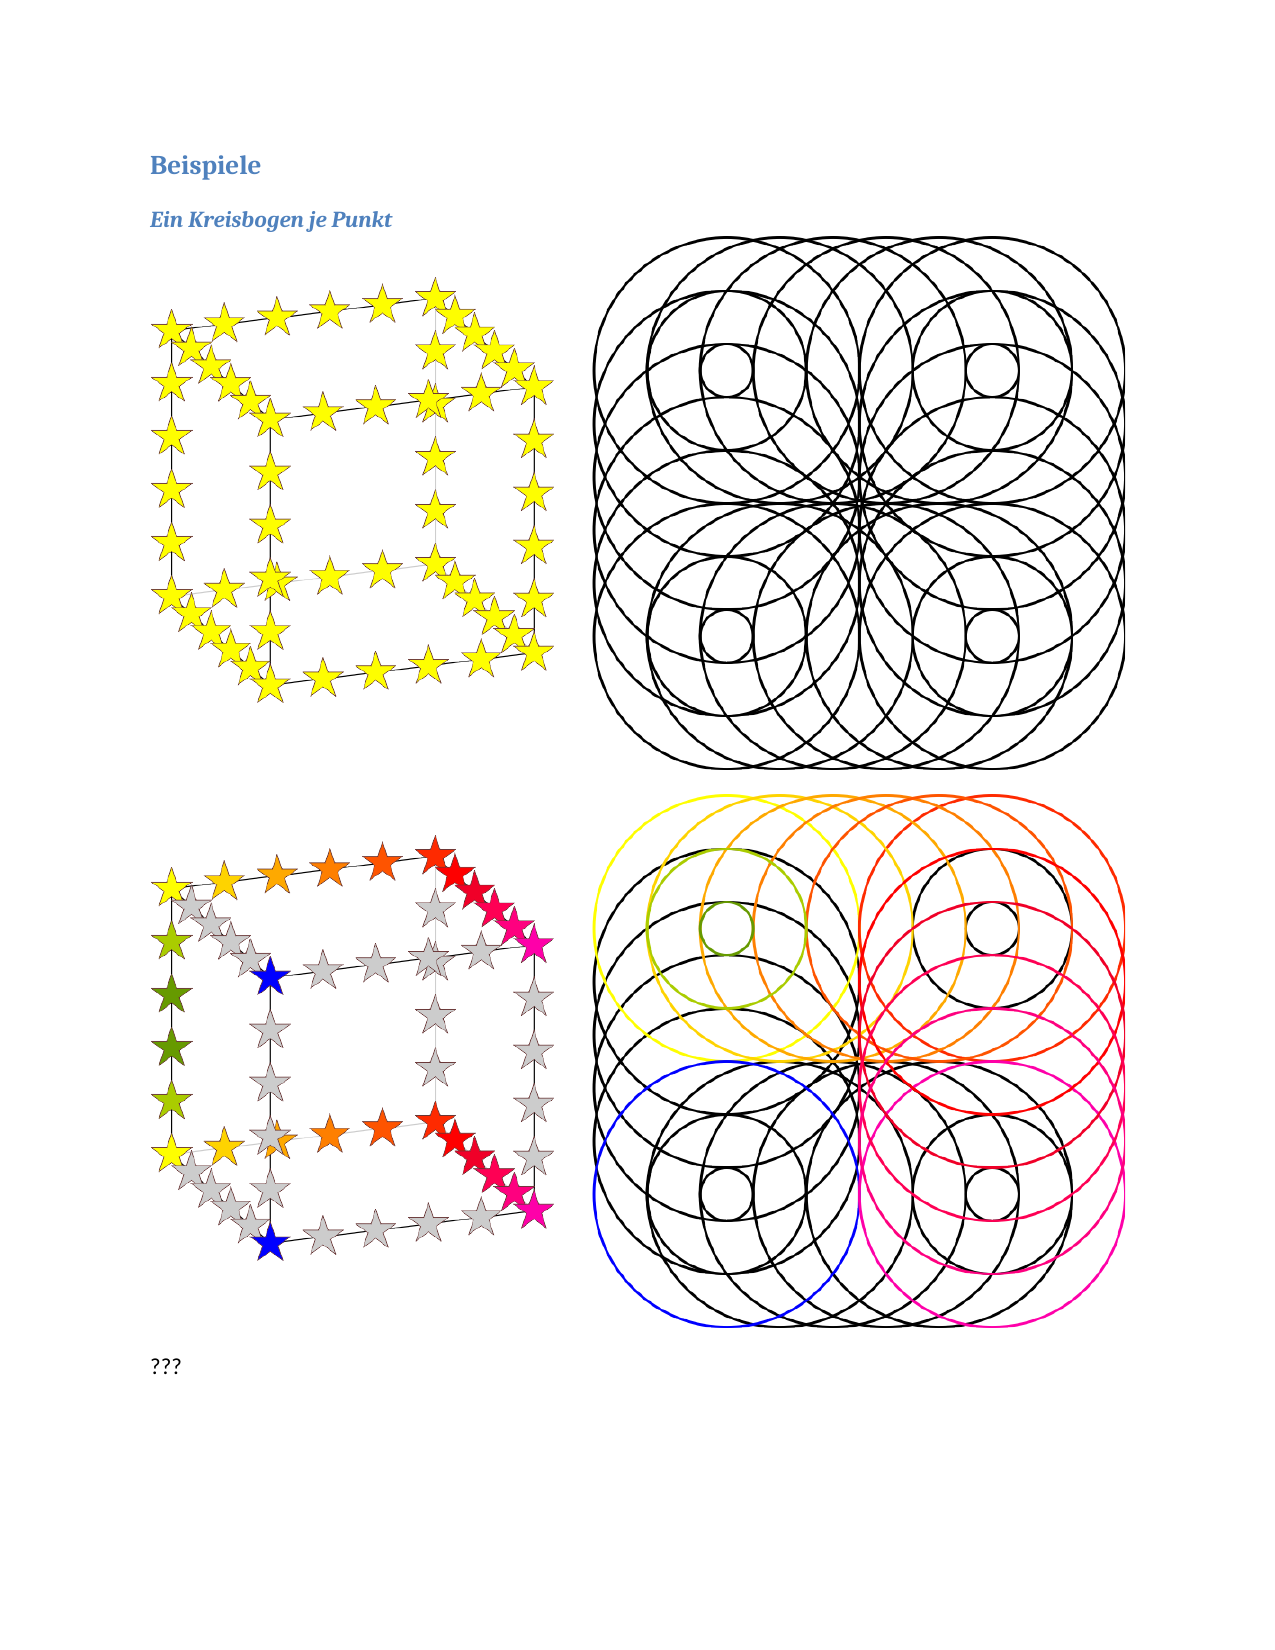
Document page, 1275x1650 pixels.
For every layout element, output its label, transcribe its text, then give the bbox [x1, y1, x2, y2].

subtitle Ein Kreisbogen je Punkt [150, 207, 1125, 233]
subtitle Beispiele [150, 150, 1125, 181]
text ??? [150, 1352, 1125, 1380]
